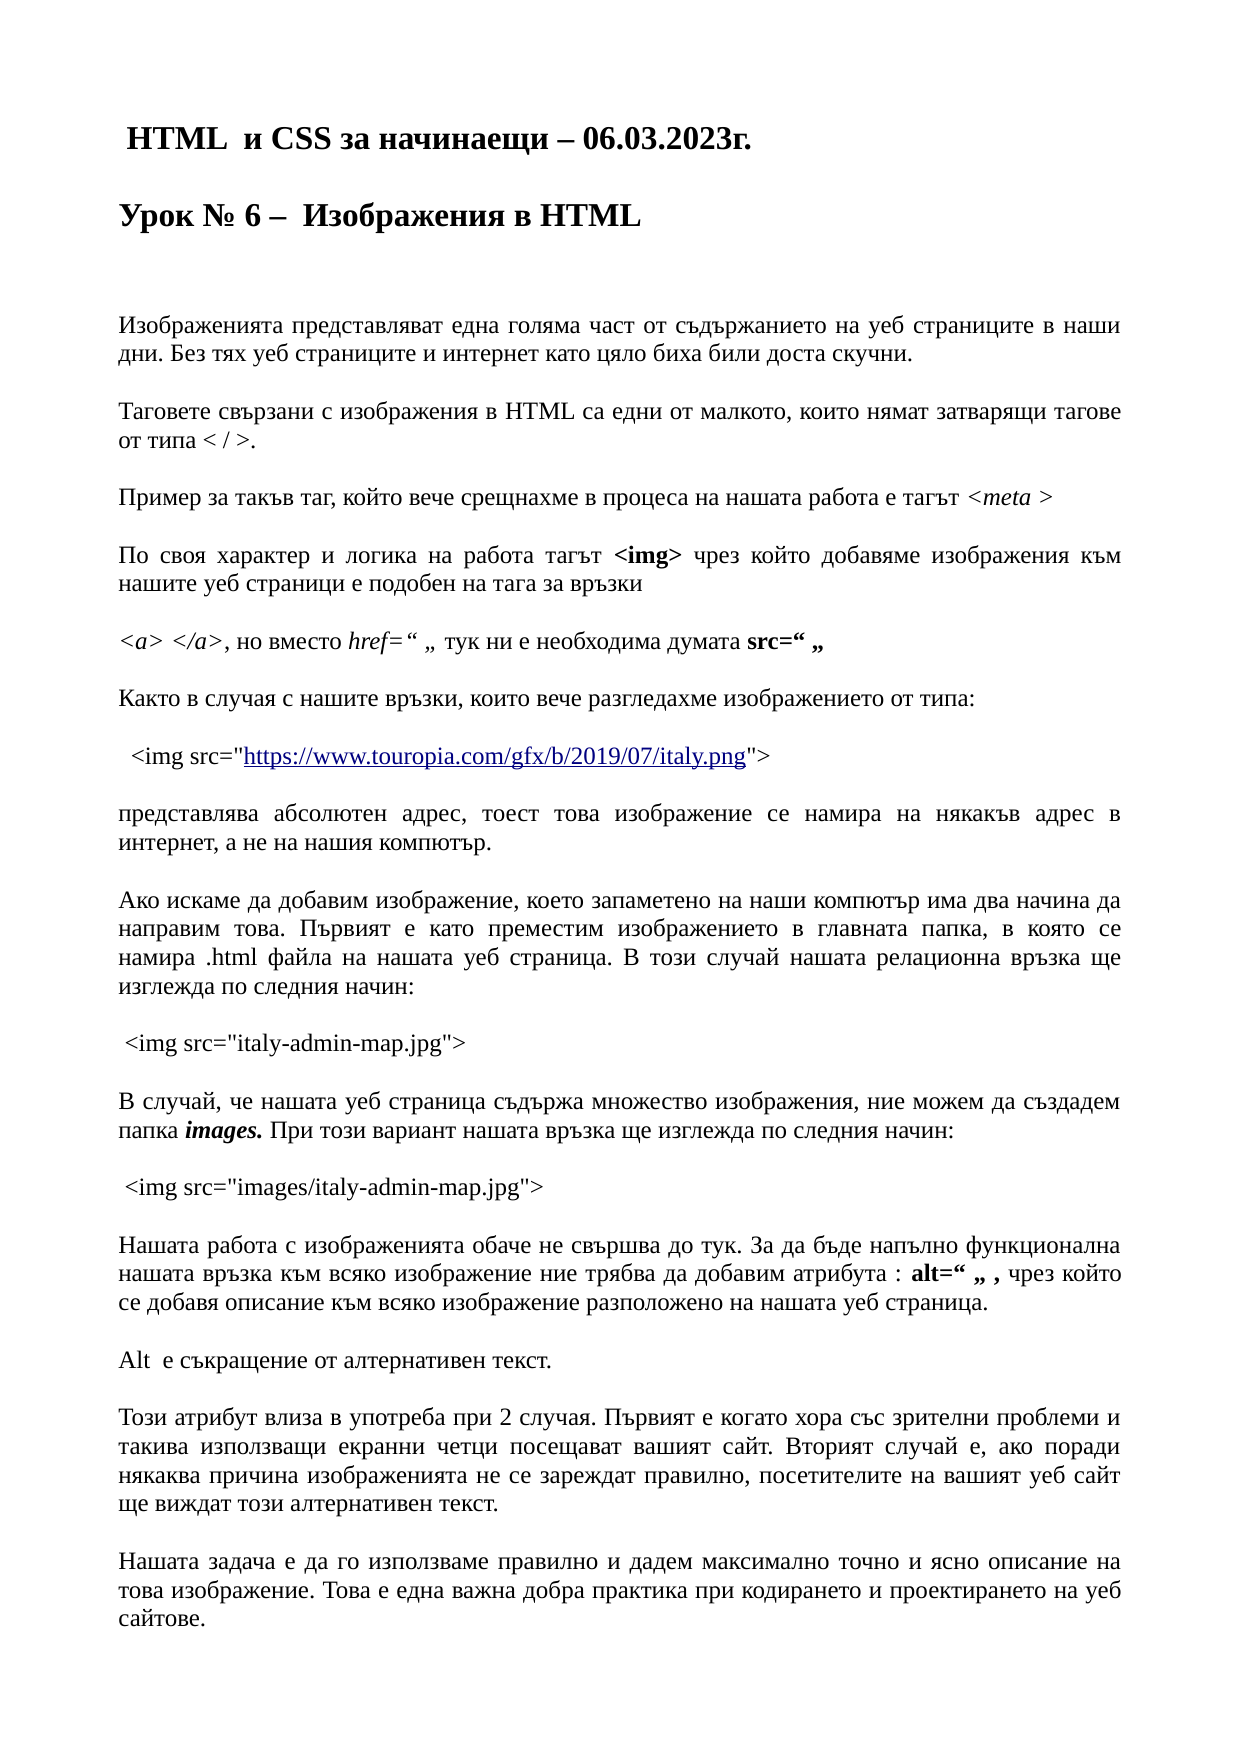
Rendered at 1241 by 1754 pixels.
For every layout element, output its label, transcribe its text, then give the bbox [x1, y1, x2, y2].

text <img src="https://www.touropia.com/gfx/b/2019/07/italy.png"> [118, 741, 1122, 770]
text Нашата задача е да го използваме правилно и дадем максимално точно и ясно описание на това изображение. Това е една важна добра практика при кодирането и проектирането на уеб сайтове. [118, 1546, 1122, 1632]
text <img src="images/italy-admin-map.jpg"> [118, 1172, 1122, 1201]
text Урок № 6 – Изображения в HTML [118, 195, 1122, 233]
text В случай, че нашата уеб страница съдържа множество изображения, ние можем да създадем папка images. При този вариант нашата връзка ще изглежда по следния начин: [118, 1086, 1122, 1143]
text Изображенията представляват една голяма част от съдържанието на уеб страниците в наши дни. Без тях уеб страниците и интернет като цяло биха били доста скучни. [118, 310, 1122, 367]
text По своя характер и логика на работа тагът <img> чрез който добавяме изображения към нашите уеб страници е подобен на тага за връзки [118, 540, 1122, 597]
text Alt е съкращение от алтернативен текст. [118, 1345, 1122, 1373]
text <a> </a>, но вместо href=“ „ тук ни е необходима думата src=“ „ [118, 626, 1122, 655]
text Както в случая с нашите връзки, които вече разгледахме изображението от типа: [118, 683, 1122, 712]
text представлява абсолютен адрес, тоест това изображение се намира на някакъв адрес в интернет, а не на нашия компютър. [118, 798, 1122, 856]
text Ако искаме да добавим изображение, което запаметено на наши компютър има два начина да направим това. Първият е като преместим изображението в главната папка, в която се намира .html файла на нашата уеб страница. В този случай нашата релационна връзка ще изглежда по следния начин: [118, 885, 1122, 1000]
text Нашата работа с изображенията обаче не свършва до тук. За да бъде напълно функционална нашата връзка към всяко изображение ние трябва да добавим атрибута : alt=“ „ , чрез който се добавя описание към всяко изображение разположено на нашата уеб страница. [118, 1230, 1122, 1316]
text <img src="italy-admin-map.jpg"> [118, 1028, 1122, 1057]
text Таговете свързани с изображения в HTML са едни от малкото, които нямат затварящи тагове от типа < / >. [118, 396, 1122, 453]
text HTML и CSS за начинаещи – 06.03.2023г. [118, 118, 1122, 156]
text Пример за такъв таг, който вече срещнахме в процеса на нашата работа е тагът <meta > [118, 482, 1122, 511]
text Този атрибут влиза в употреба при 2 случая. Първият е когато хора със зрителни проблеми и такива използващи екранни четци посещават вашият сайт. Вторият случай е, ако поради някаква причина изображенията не се зареждат правилно, посетителите на вашият уеб сайт ще виждат този алтернативен текст. [118, 1402, 1122, 1517]
